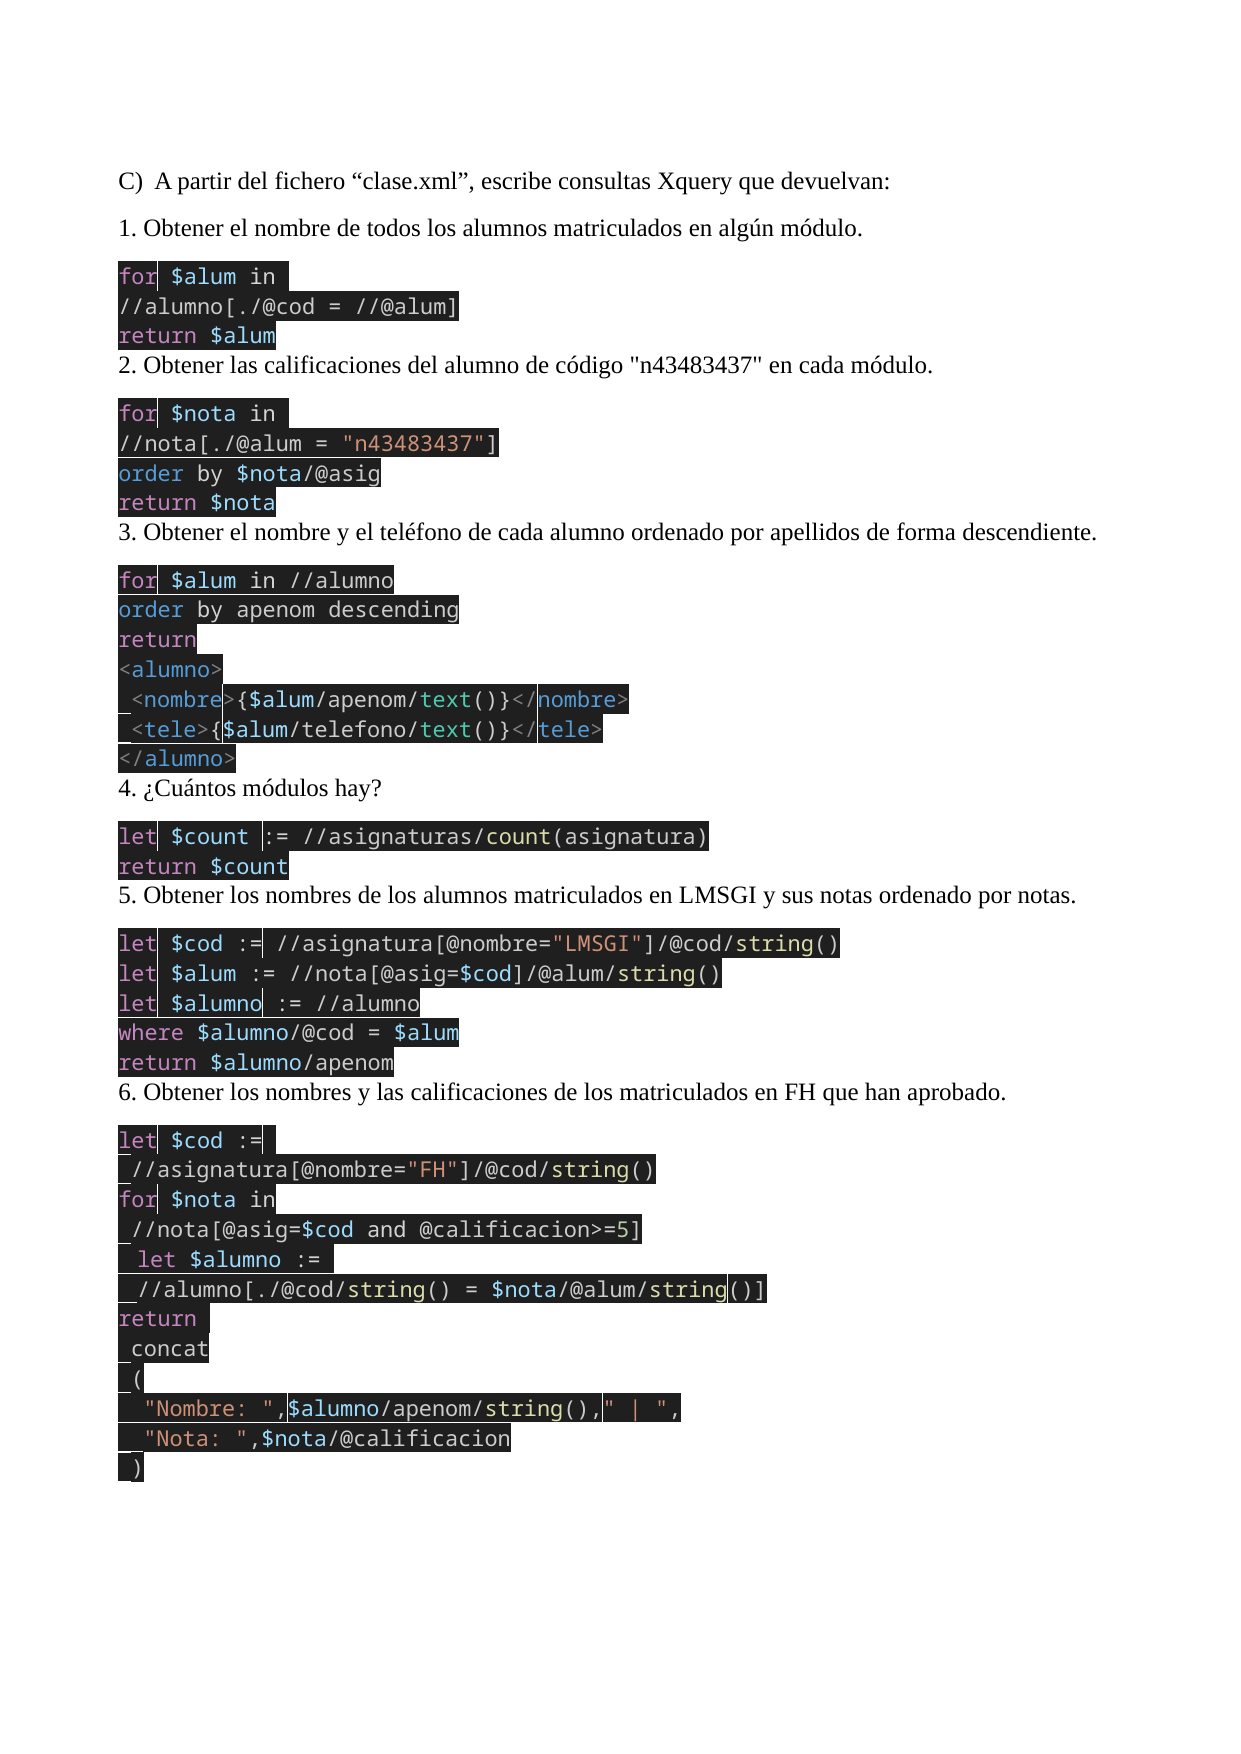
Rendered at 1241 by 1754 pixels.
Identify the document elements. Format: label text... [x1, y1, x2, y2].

text let $alumno := [118, 1244, 1122, 1273]
text return $count [118, 851, 1122, 880]
text 3. Obtener el nombre y el teléfono de cada alumno ordenado por apellidos de forma descendiente. [118, 517, 1122, 546]
text //nota[./@alum = "n43483437"] [118, 428, 1122, 457]
text ( [118, 1363, 1122, 1393]
text let $cod := //asignatura[@nombre="LMSGI"]/@cod/string() [118, 928, 1122, 958]
text order by apenom descending [118, 594, 1122, 624]
text C) A partir del fichero “clase.xml”, escribe consultas Xquery que devuelvan: [118, 166, 1122, 194]
text where $alumno/@cod = $alum [118, 1017, 1122, 1047]
text ) [118, 1452, 1122, 1482]
text return $alum [118, 321, 1122, 350]
text 5. Obtener los nombres de los alumnos matriculados en LMSGI y sus notas ordenado por notas. [118, 880, 1122, 909]
text "Nota: ",$nota/@calificacion [118, 1422, 1122, 1452]
text let $alumno := //alumno [118, 988, 1122, 1017]
text <nombre>{$alum/apenom/text()}</nombre> [118, 684, 1122, 714]
text //asignatura[@nombre="FH"]/@cod/string() [118, 1154, 1122, 1184]
text //alumno[./@cod/string() = $nota/@alum/string()] [118, 1273, 1122, 1303]
text return $nota [118, 487, 1122, 517]
text //nota[@asig=$cod and @calificacion>=5] [118, 1214, 1122, 1244]
text for $nota in [118, 1184, 1122, 1214]
text return [118, 624, 1122, 654]
text concat [118, 1333, 1122, 1363]
text return [118, 1303, 1122, 1333]
text for $nota in [118, 398, 1122, 428]
text for $alum in [118, 261, 1122, 291]
text for $alum in //alumno [118, 565, 1122, 594]
text <alumno> [118, 654, 1122, 684]
text 6. Obtener los nombres y las calificaciones de los matriculados en FH que han aprobado. [118, 1077, 1122, 1106]
text 2. Obtener las calificaciones del alumno de código "n43483437" en cada módulo. [118, 350, 1122, 379]
text let $cod := [118, 1124, 1122, 1154]
text 1. Obtener el nombre de todos los alumnos matriculados en algún módulo. [118, 213, 1122, 242]
text return $alumno/apenom [118, 1047, 1122, 1077]
text 4. ¿Cuántos módulos hay? [118, 773, 1122, 802]
text let $alum := //nota[@asig=$cod]/@alum/string() [118, 958, 1122, 988]
text <tele>{$alum/telefono/text()}</tele> [118, 714, 1122, 743]
text </alumno> [118, 743, 1122, 773]
text order by $nota/@asig [118, 457, 1122, 487]
text let $count := //asignaturas/count(asignatura) [118, 821, 1122, 851]
text "Nombre: ",$alumno/apenom/string()," | ", [118, 1393, 1122, 1422]
text //alumno[./@cod = //@alum] [118, 291, 1122, 321]
